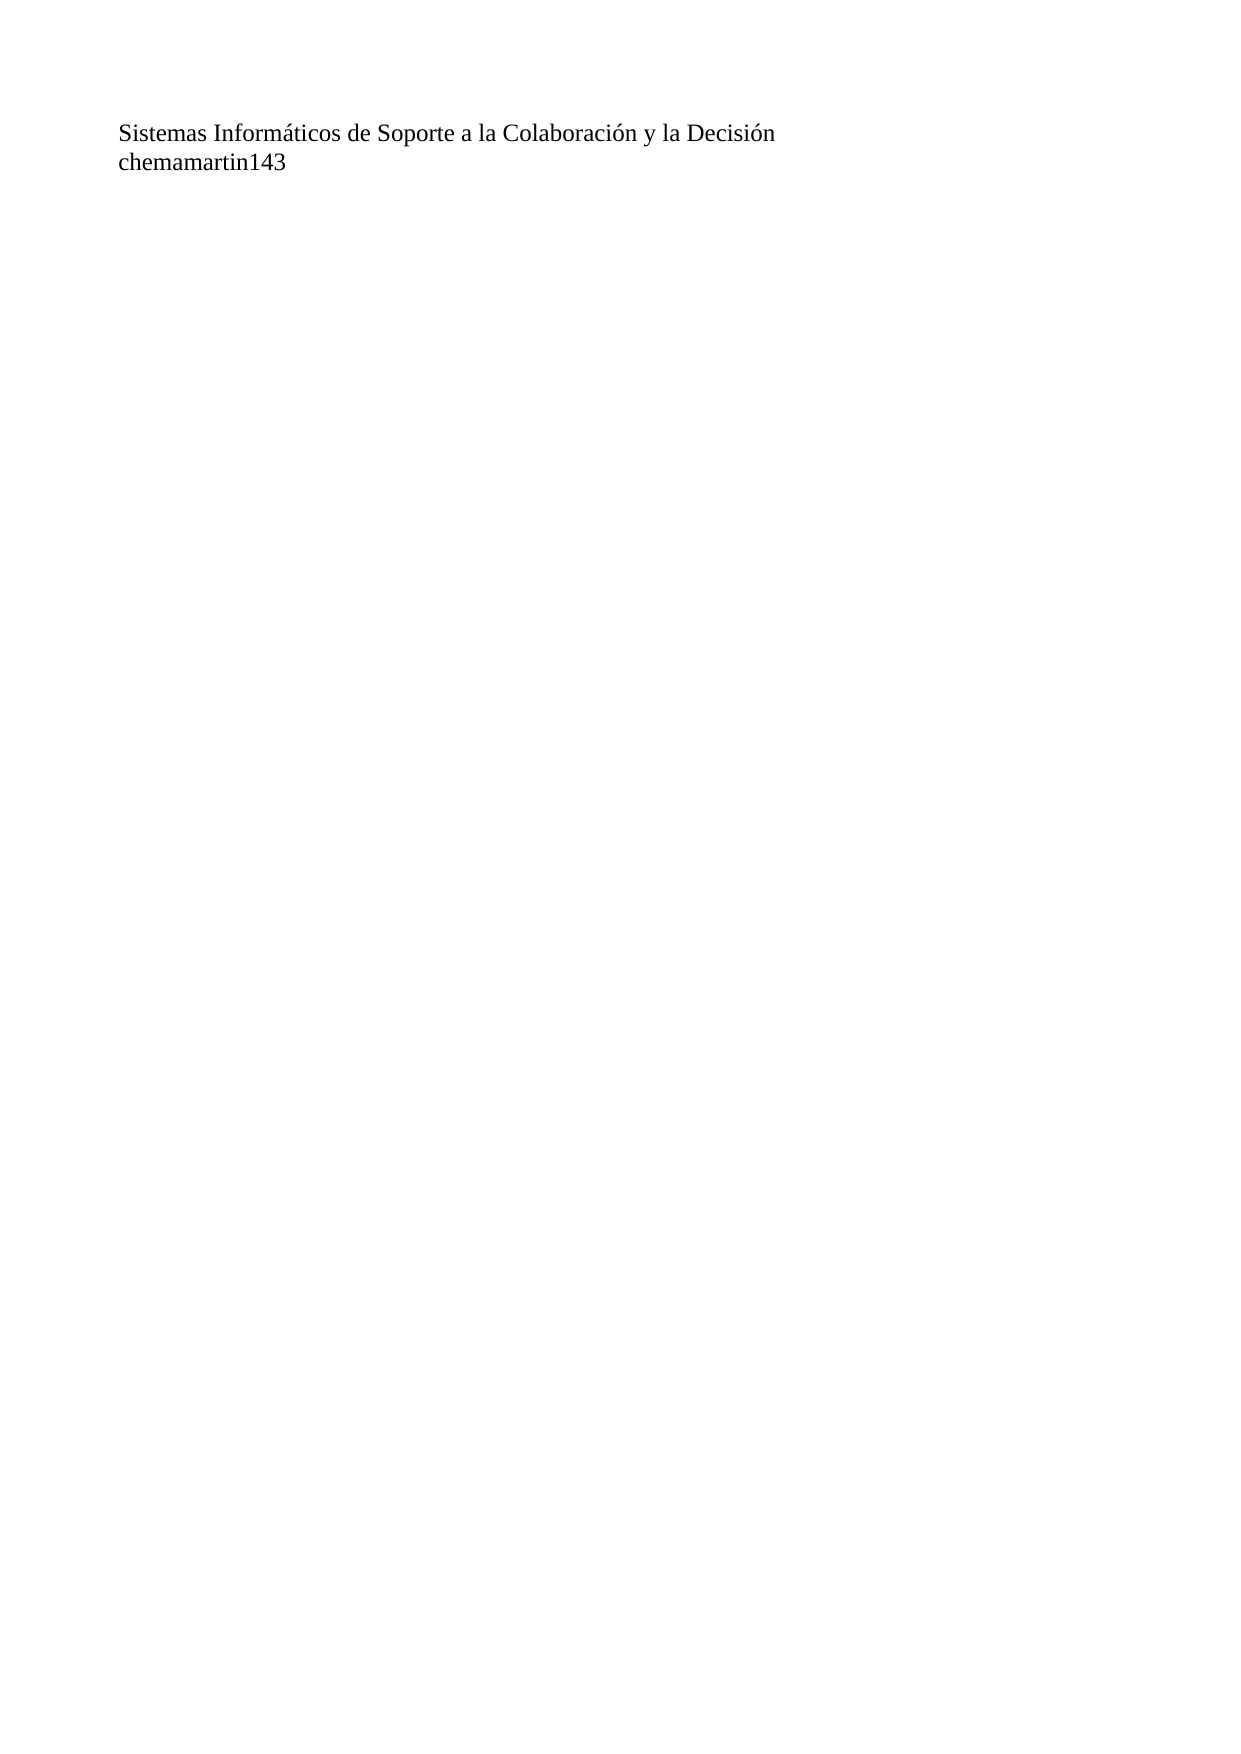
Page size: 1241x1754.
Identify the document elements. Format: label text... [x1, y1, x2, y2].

text chemamartin143 [118, 147, 1122, 176]
text Sistemas Informáticos de Soporte a la Colaboración y la Decisión [118, 118, 1122, 147]
